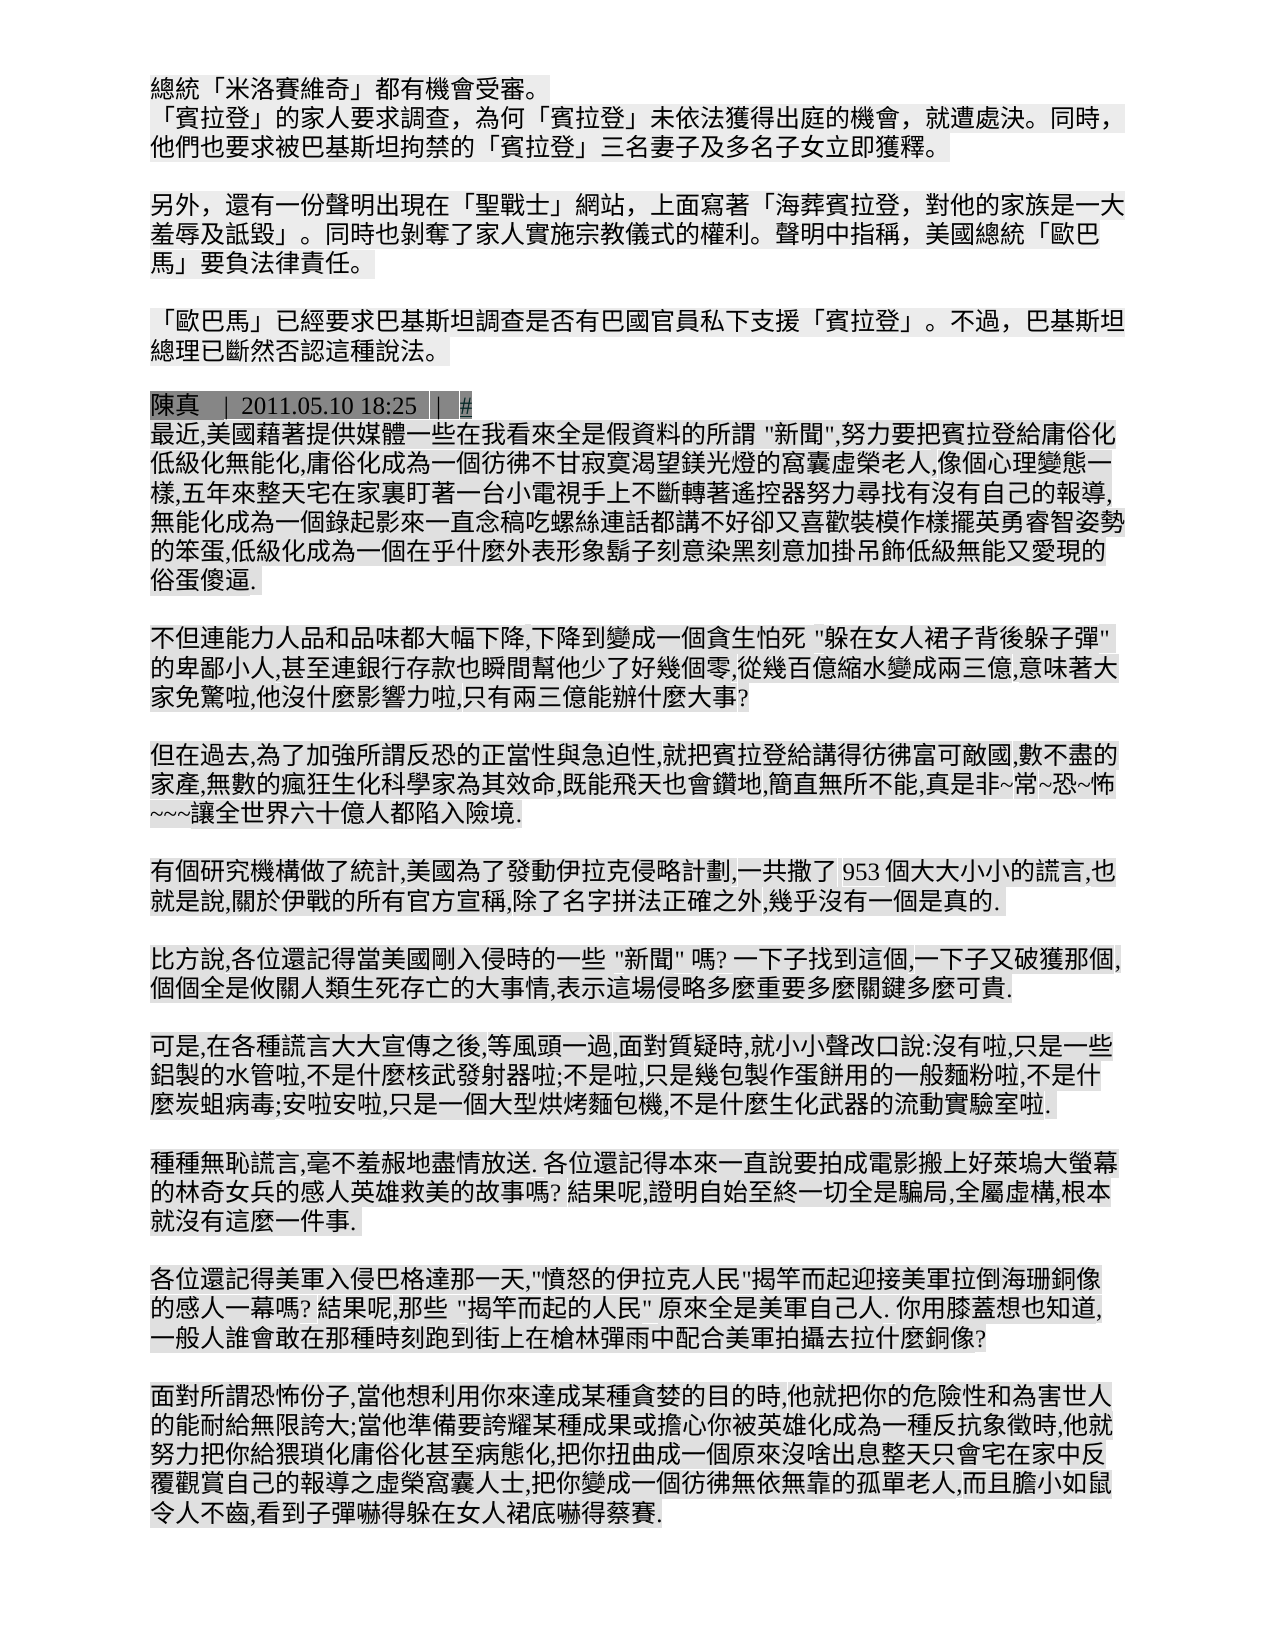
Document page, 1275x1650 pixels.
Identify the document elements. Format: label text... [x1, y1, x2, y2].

text 陳真 | 2011.05.10 18:25 | # [150, 391, 1125, 420]
text 總統「米洛賽維奇」都有機會受審。 「賓拉登」的家人要求調查，為何「賓拉登」未依法獲得出庭的機會，就遭處決。同時，他們也要求被巴基斯坦拘禁的「賓拉登」三名妻子及多名子女立即獲釋。 另外，還有一份聲明出現在「聖戰士」網站，上面寫著「海葬賓拉登，對他的家族是一大羞辱及詆毀」。同時也剝奪了家人實施宗教儀式的權利。聲明中指稱，美國總統「歐巴馬」要負法律責任。 「歐巴馬」已經要求巴基斯坦調查是否有巴國官員私下支援「賓拉登」。不過，巴基斯坦總理已斷然否認這種說法。 [150, 75, 1125, 366]
text 最近,美國藉著提供媒體一些在我看來全是假資料的所謂 "新聞",努力要把賓拉登給庸俗化低級化無能化,庸俗化成為一個彷彿不甘寂寞渴望鎂光燈的窩囊虛榮老人,像個心理變態一樣,五年來整天宅在家裏盯著一台小電視手上不斷轉著遙控器努力尋找有沒有自己的報導,無能化成為一個錄起影來一直念稿吃螺絲連話都講不好卻又喜歡裝模作樣擺英勇睿智姿勢的笨蛋,低級化成為一個在乎什麼外表形象鬍子刻意染黑刻意加掛吊飾低級無能又愛現的俗蛋傻逼. 不但連能力人品和品味都大幅下降,下降到變成一個貪生怕死 "躲在女人裙子背後躲子彈" 的卑鄙小人,甚至連銀行存款也瞬間幫他少了好幾個零,從幾百億縮水變成兩三億,意味著大家免驚啦,他沒什麼影響力啦,只有兩三億能辦什麼大事? 但在過去,為了加強所謂反恐的正當性與急迫性,就把賓拉登給講得彷彿富可敵國,數不盡的家產,無數的瘋狂生化科學家為其效命,既能飛天也會鑽地,簡直無所不能,真是非~常~恐~怖~~~讓全世界六十億人都陷入險境. 有個研究機構做了統計,美國為了發動伊拉克侵略計劃,一共撒了953個大大小小的謊言,也就是說,關於伊戰的所有官方宣稱,除了名字拼法正確之外,幾乎沒有一個是真的. 比方說,各位還記得當美國剛入侵時的一些 "新聞" 嗎? 一下子找到這個,一下子又破獲那個,個個全是攸關人類生死存亡的大事情,表示這場侵略多麼重要多麼關鍵多麼可貴. 可是,在各種謊言大大宣傳之後,等風頭一過,面對質疑時,就小小聲改口說:沒有啦,只是一些鋁製的水管啦,不是什麼核武發射器啦;不是啦,只是幾包製作蛋餅用的一般麵粉啦,不是什麼炭蛆病毒;安啦安啦,只是一個大型烘烤麵包機,不是什麼生化武器的流動實驗室啦. 種種無恥謊言,毫不羞赧地盡情放送. 各位還記得本來一直說要拍成電影搬上好萊塢大螢幕的林奇女兵的感人英雄救美的故事嗎? 結果呢,證明自始至終一切全是騙局,全屬虛構,根本就沒有這麼一件事. 各位還記得美軍入侵巴格達那一天,"憤怒的伊拉克人民"揭竿而起迎接美軍拉倒海珊銅像的感人一幕嗎? 結果呢,那些 "揭竿而起的人民" 原來全是美軍自己人. 你用膝蓋想也知道,一般人誰會敢在那種時刻跑到街上在槍林彈雨中配合美軍拍攝去拉什麼銅像? 面對所謂恐怖份子,當他想利用你來達成某種貪婪的目的時,他就把你的危險性和為害世人的能耐給無限誇大;當他準備要誇耀某種成果或擔心你被英雄化成為一種反抗象徵時,他就努力把你給猥瑣化庸俗化甚至病態化,把你扭曲成一個原來沒啥出息整天只會宅在家中反覆觀賞自己的報導之虛榮窩囊人士,把你變成一個彷彿無依無靠的孤單老人,而且膽小如鼠令人不齒,看到子彈嚇得躲在女人裙底嚇得蔡賽. [150, 420, 1125, 1557]
